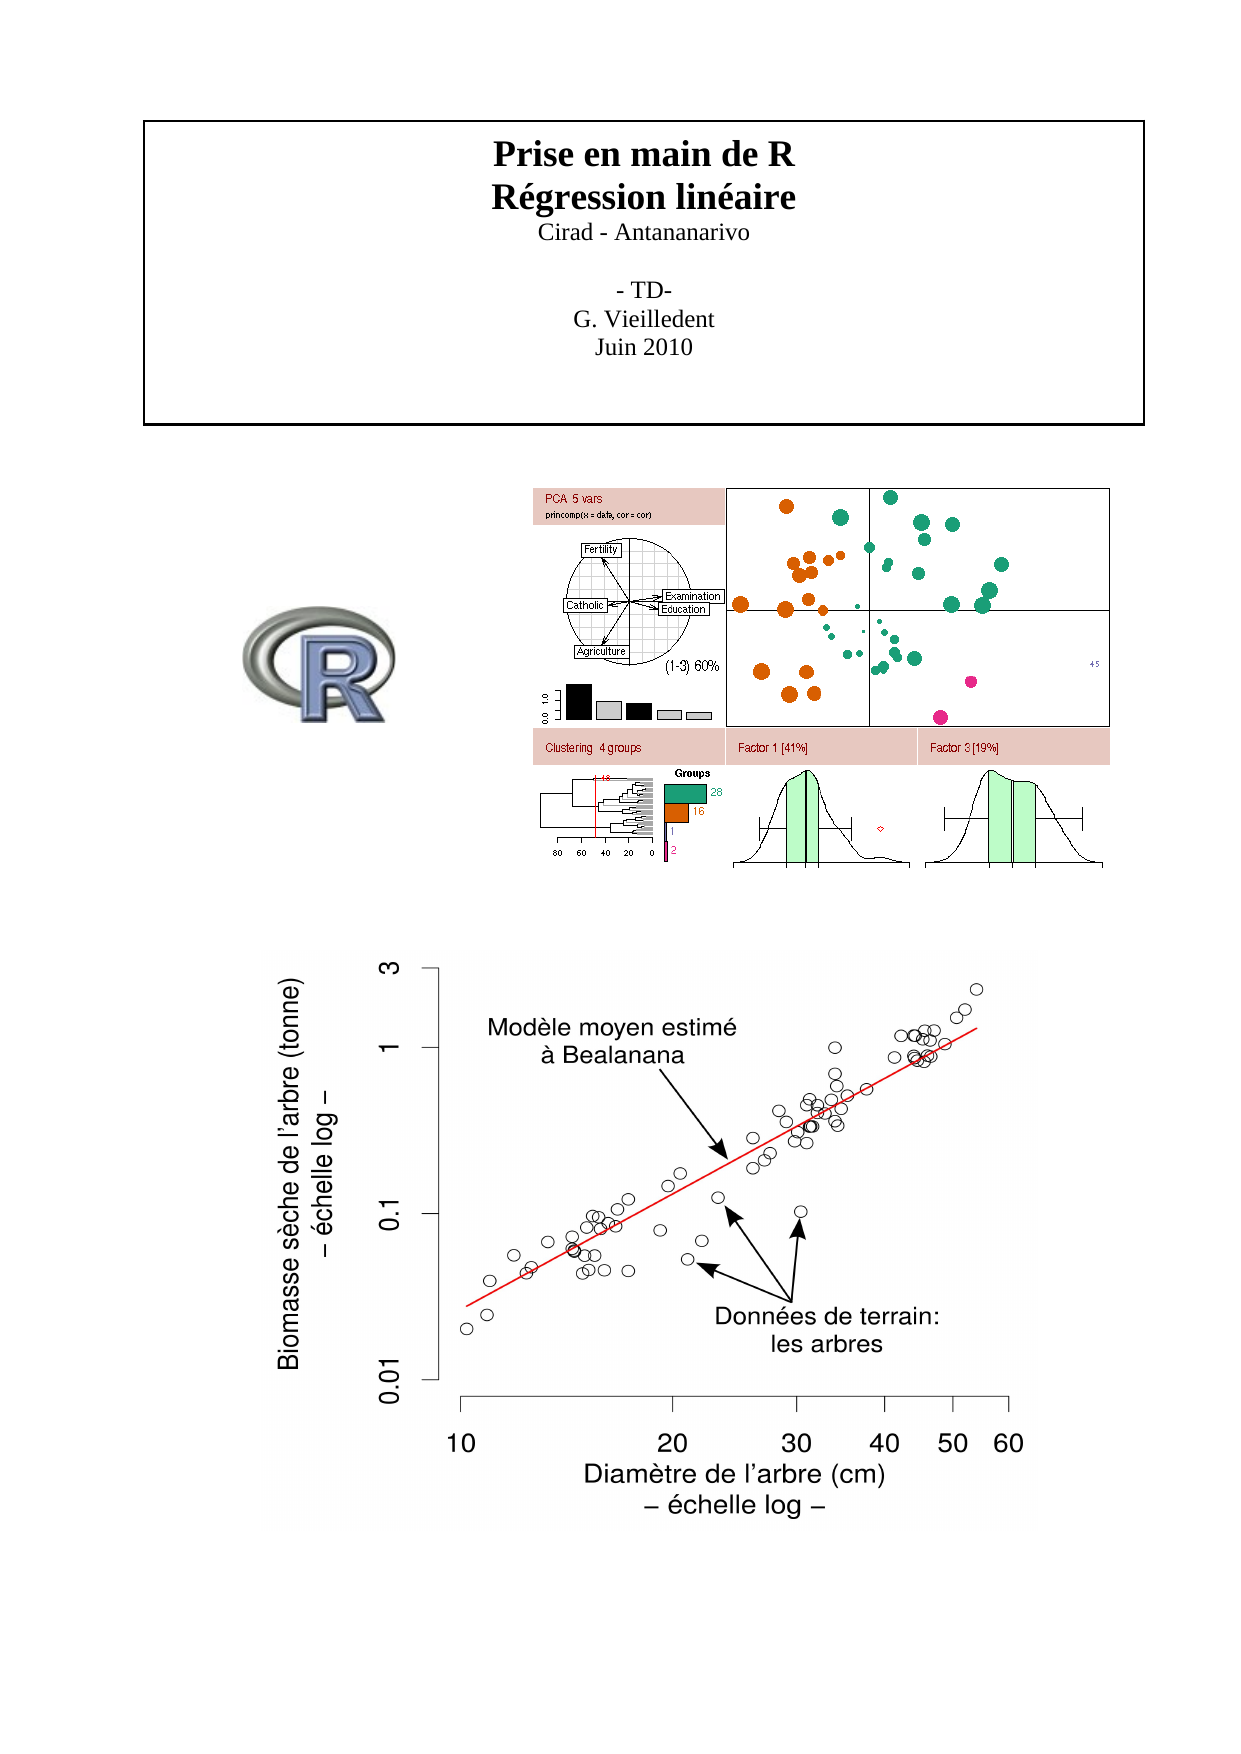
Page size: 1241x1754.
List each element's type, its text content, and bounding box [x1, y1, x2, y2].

picture [242, 606, 396, 723]
text G. Vieilledent [162, 304, 1126, 332]
text Cirad - Antananarivo [162, 217, 1126, 246]
text Régression linéaire [162, 174, 1126, 217]
text - TD- [162, 275, 1126, 304]
picture [523, 478, 1119, 876]
text Juin 2010 [162, 332, 1126, 361]
text Prise en main de R [162, 131, 1126, 174]
picture [261, 950, 1039, 1531]
